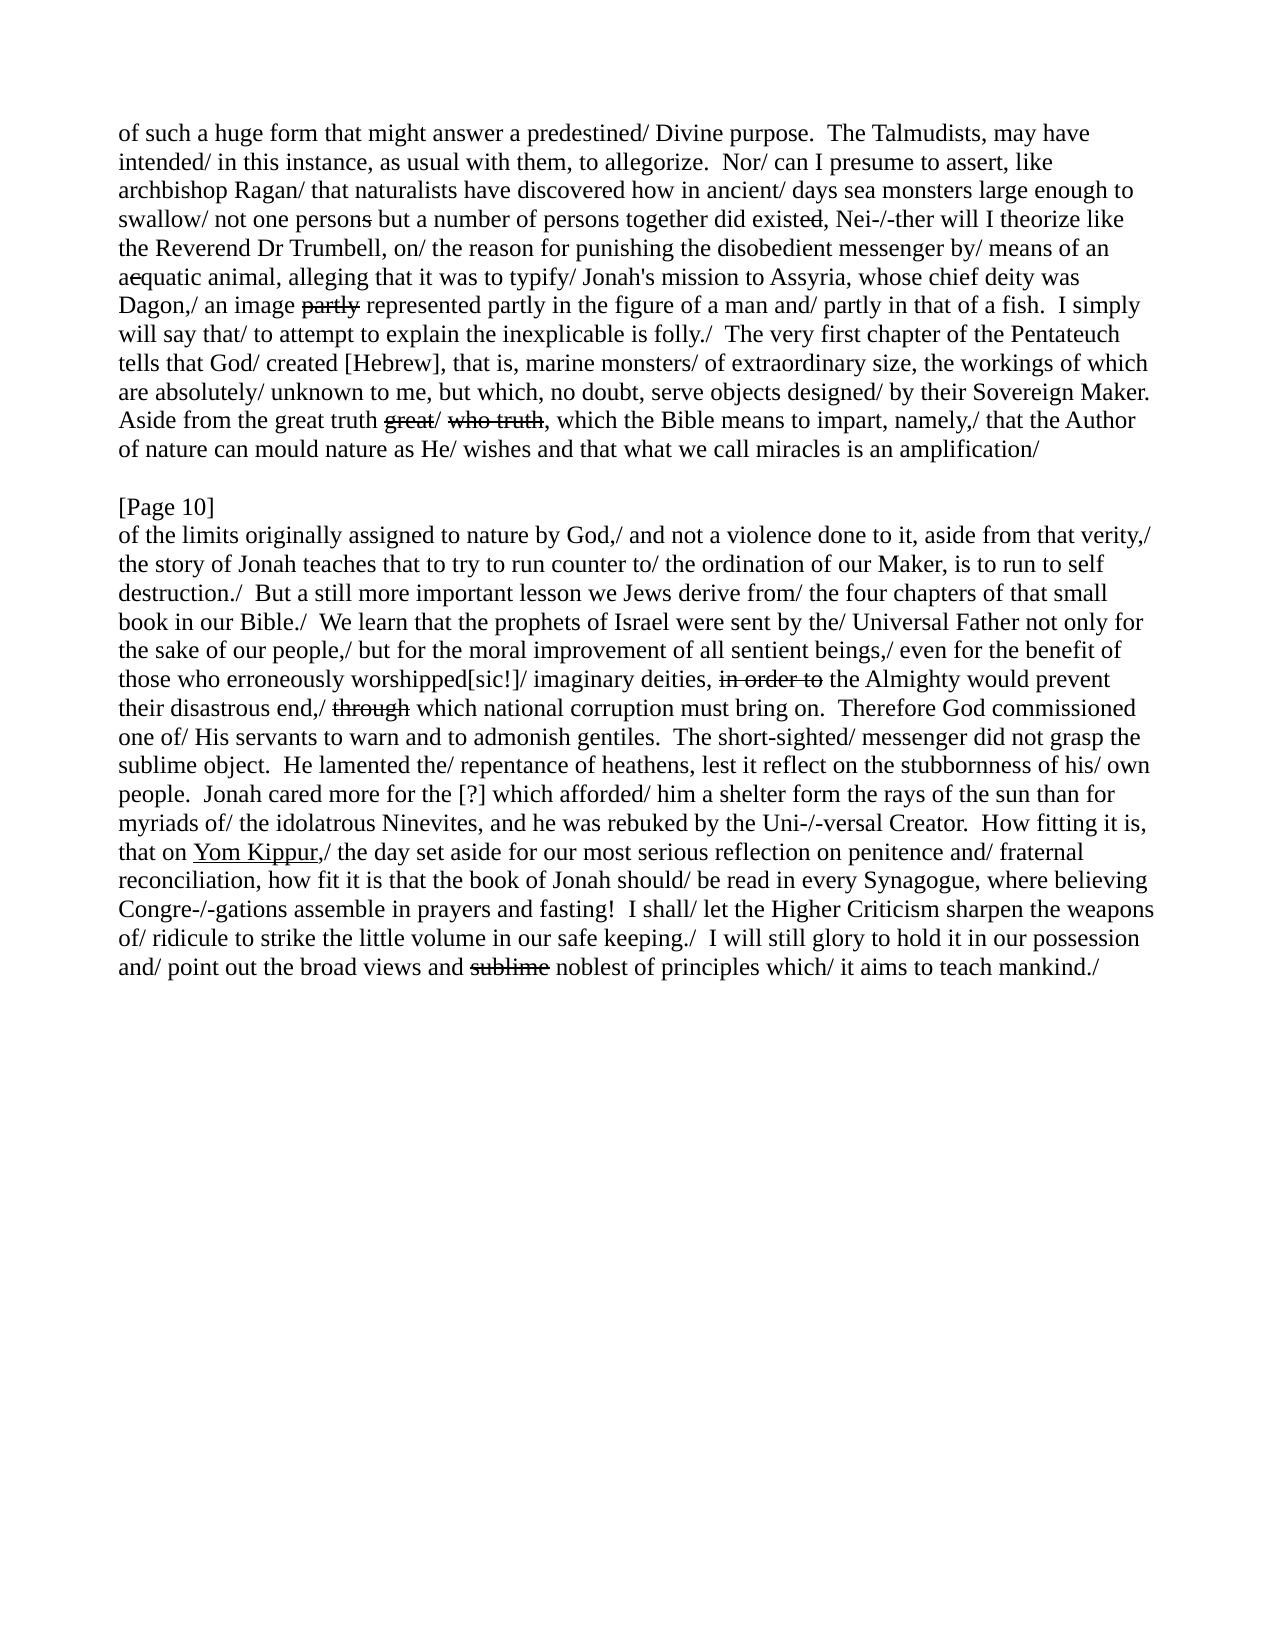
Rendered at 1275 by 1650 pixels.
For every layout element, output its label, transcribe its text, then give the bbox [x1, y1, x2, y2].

text [Page 10] [118, 492, 1157, 521]
text of such a huge form that might answer a predestined/ Divine purpose. The Talmudists, may have intended/ in this instance, as usual with them, to allegorize. Nor/ can I presume to assert, like archbishop Ragan/ that naturalists have discovered how in ancient/ days sea monsters large enough to swallow/ not one persons but a number of persons together did existed, Nei-/-ther will I theorize like the Reverend Dr Trumbell, on/ the reason for punishing the disobedient messenger by/ means of an acquatic animal, alleging that it was to typify/ Jonah's mission to Assyria, whose chief deity was Dagon,/ an image partly represented partly in the figure of a man and/ partly in that of a fish. I simply will say that/ to attempt to explain the inexplicable is folly./ The very first chapter of the Pentateuch tells that God/ created [Hebrew], that is, marine monsters/ of extraordinary size, the workings of which are absolutely/ unknown to me, but which, no doubt, serve objects designed/ by their Sovereign Maker. Aside from the great truth great/ who truth, which the Bible means to impart, namely,/ that the Author of nature can mould nature as He/ wishes and that what we call miracles is an amplification/ [118, 118, 1157, 463]
text of the limits originally assigned to nature by God,/ and not a violence done to it, aside from that verity,/ the story of Jonah teaches that to try to run counter to/ the ordination of our Maker, is to run to self destruction./ But a still more important lesson we Jews derive from/ the four chapters of that small book in our Bible./ We learn that the prophets of Israel were sent by the/ Universal Father not only for the sake of our people,/ but for the moral improvement of all sentient beings,/ even for the benefit of those who erroneously worshipped[sic!]/ imaginary deities, in order to the Almighty would prevent their disastrous end,/ through which national corruption must bring on. Therefore God commissioned one of/ His servants to warn and to admonish gentiles. The short-sighted/ messenger did not grasp the sublime object. He lamented the/ repentance of heathens, lest it reflect on the stubbornness of his/ own people. Jonah cared more for the [?] which afforded/ him a shelter form the rays of the sun than for myriads of/ the idolatrous Ninevites, and he was rebuked by the Uni-/-versal Creator. How fitting it is, that on Yom Kippur,/ the day set aside for our most serious reflection on penitence and/ fraternal reconciliation, how fit it is that the book of Jonah should/ be read in every Synagogue, where believing Congre-/-gations assemble in prayers and fasting! I shall/ let the Higher Criticism sharpen the weapons of/ ridicule to strike the little volume in our safe keeping./ I will still glory to hold it in our possession and/ point out the broad views and sublime noblest of principles which/ it aims to teach mankind./ [118, 521, 1157, 981]
